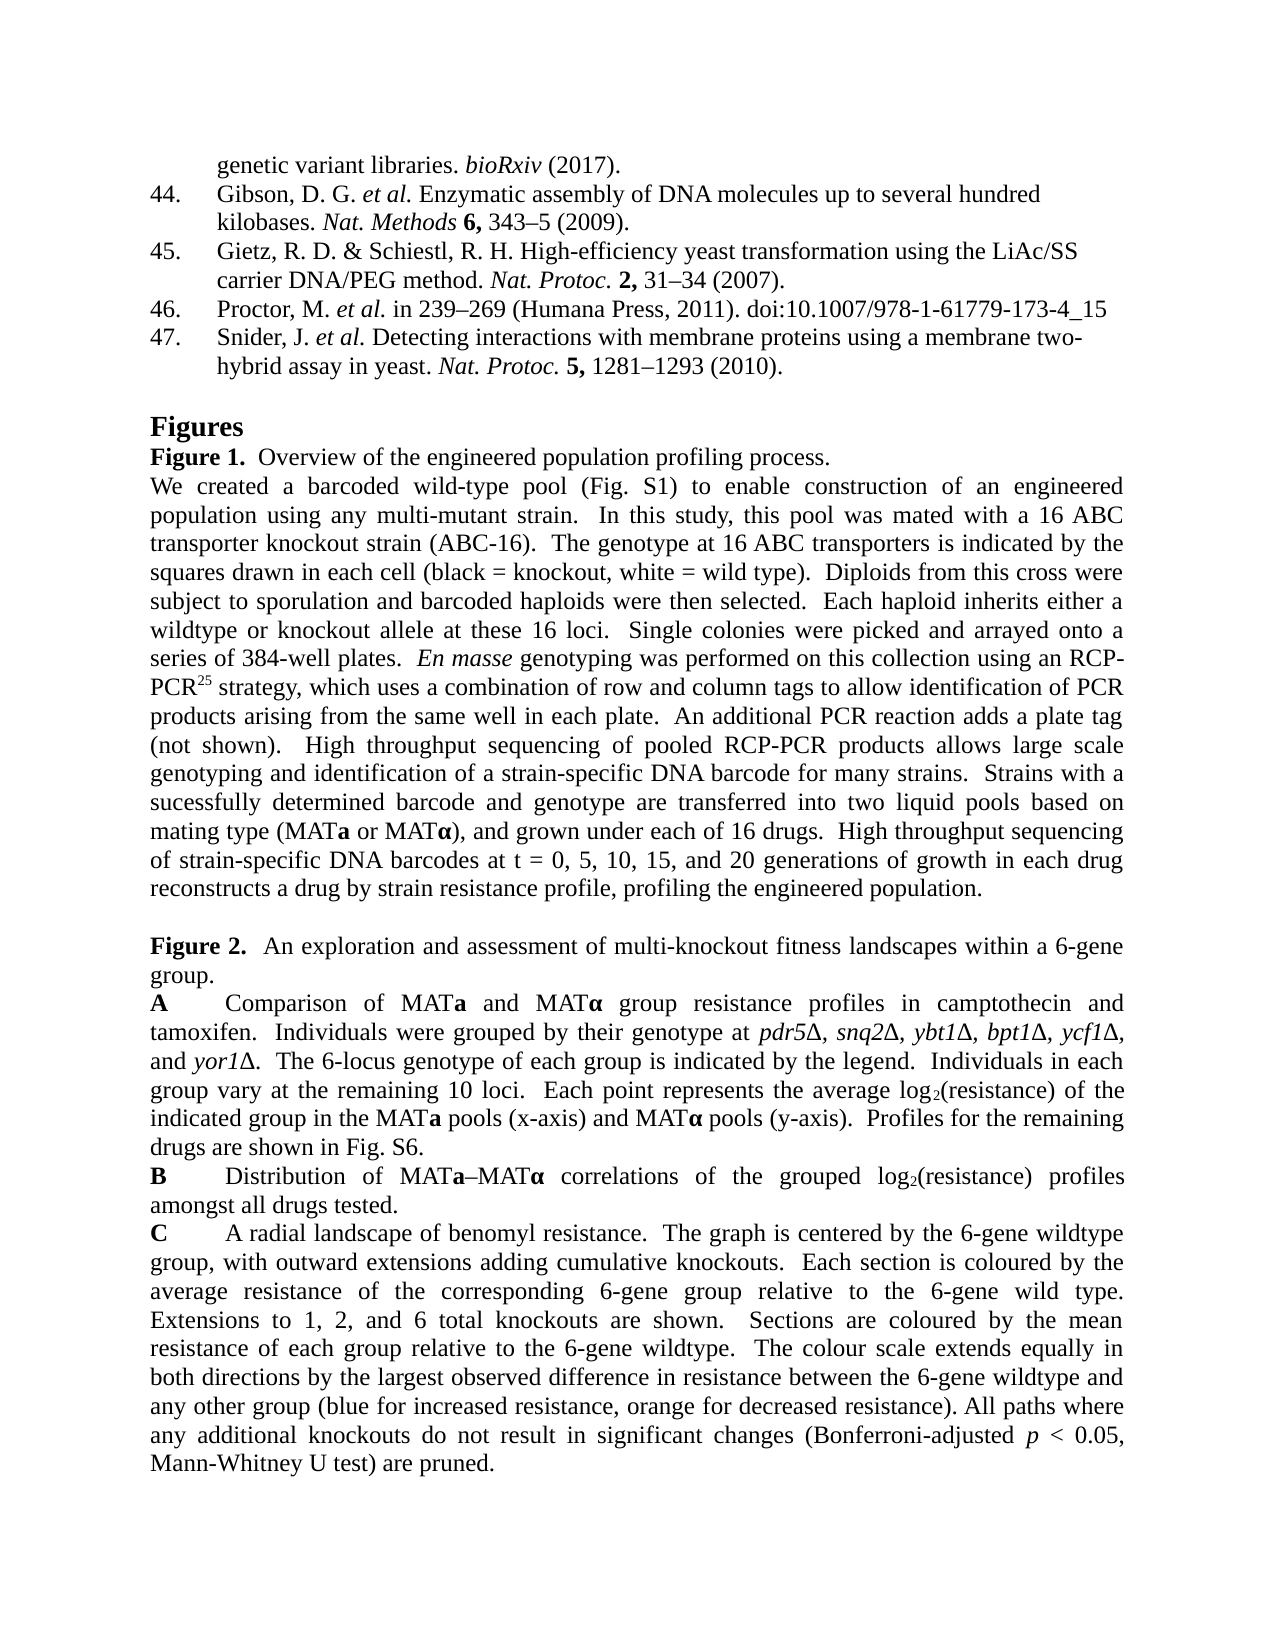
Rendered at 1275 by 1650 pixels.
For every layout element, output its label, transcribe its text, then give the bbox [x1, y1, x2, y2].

subtitle Figures [150, 409, 1125, 442]
text genetic variant libraries. bioRxiv (2017). [150, 150, 1125, 179]
text 47. Snider, J. et al. Detecting interactions with membrane proteins using a membrane two-hybrid assay in yeast. Nat. Protoc. 5, 1281–1293 (2010). [150, 322, 1125, 380]
text A Comparison of MATa and MATα group resistance profiles in camptothecin and tamoxifen. Individuals were grouped by their genotype at pdr5∆, snq2∆, ybt1∆, bpt1∆, ycf1∆, and yor1∆. The 6-locus genotype of each group is indicated by the legend. Individuals in each group vary at the remaining 10 loci. Each point represents the average log2(resistance) of the indicated group in the MATa pools (x-axis) and MATα pools (y-axis). Profiles for the remaining drugs are shown in Fig. S6. [150, 988, 1125, 1161]
text B Distribution of MATa–MATα correlations of the grouped log2(resistance) profiles amongst all drugs tested. [150, 1161, 1125, 1218]
text Figure 2. An exploration and assessment of multi-knockout fitness landscapes within a 6-gene group. [150, 931, 1125, 988]
text 44. Gibson, D. G. et al. Enzymatic assembly of DNA molecules up to several hundred kilobases. Nat. Methods 6, 343–5 (2009). [150, 179, 1125, 236]
text C A radial landscape of benomyl resistance. The graph is centered by the 6-gene wildtype group, with outward extensions adding cumulative knockouts. Each section is coloured by the average resistance of the corresponding 6-gene group relative to the 6-gene wild type. Extensions to 1, 2, and 6 total knockouts are shown. Sections are coloured by the mean resistance of each group relative to the 6-gene wildtype. The colour scale extends equally in both directions by the largest observed difference in resistance between the 6-gene wildtype and any other group (blue for increased resistance, orange for decreased resistance). All paths where any additional knockouts do not result in significant changes (Bonferroni-adjusted p < 0.05, Mann-Whitney U test) are pruned. [150, 1218, 1125, 1477]
text Figure 1. Overview of the engineered population profiling process. [150, 442, 1125, 471]
text 45. Gietz, R. D. & Schiestl, R. H. High-efficiency yeast transformation using the LiAc/SS carrier DNA/PEG method. Nat. Protoc. 2, 31–34 (2007). [150, 236, 1125, 294]
text We created a barcoded wild-type pool (Fig. S1) to enable construction of an engineered population using any multi-mutant strain. In this study, this pool was mated with a 16 ABC transporter knockout strain (ABC-16). The genotype at 16 ABC transporters is indicated by the squares drawn in each cell (black = knockout, white = wild type). Diploids from this cross were subject to sporulation and barcoded haploids were then selected. Each haploid inherits either a wildtype or knockout allele at these 16 loci. Single colonies were picked and arrayed onto a series of 384-well plates. En masse genotyping was performed on this collection using an RCP-PCR25 strategy, which uses a combination of row and column tags to allow identification of PCR products arising from the same well in each plate. An additional PCR reaction adds a plate tag (not shown). High throughput sequencing of pooled RCP-PCR products allows large scale genotyping and identification of a strain-specific DNA barcode for many strains. Strains with a sucessfully determined barcode and genotype are transferred into two liquid pools based on mating type (MATa or MATα), and grown under each of 16 drugs. High throughput sequencing of strain-specific DNA barcodes at t = 0, 5, 10, 15, and 20 generations of growth in each drug reconstructs a drug by strain resistance profile, profiling the engineered population. [150, 471, 1125, 902]
text 46. Proctor, M. et al. in 239–269 (Humana Press, 2011). doi:10.1007/978-1-61779-173-4_15 [150, 294, 1125, 322]
